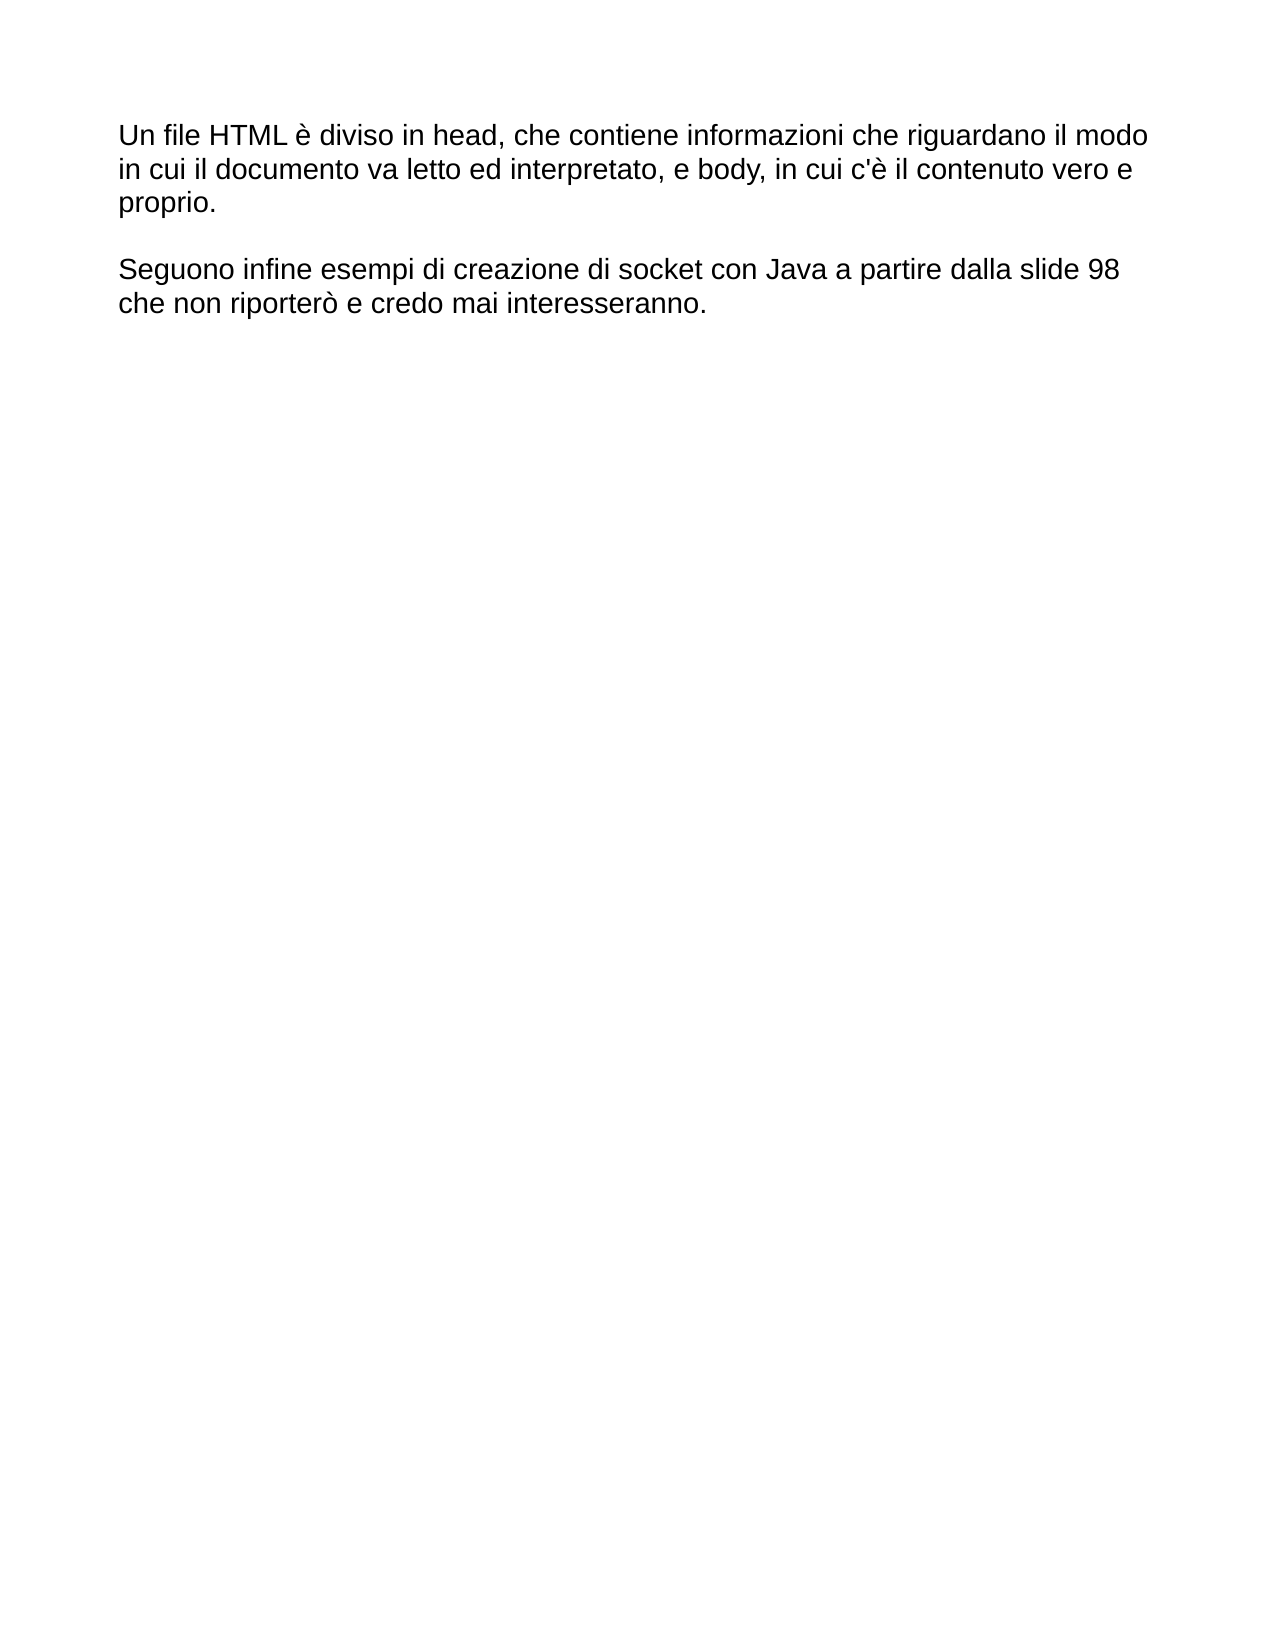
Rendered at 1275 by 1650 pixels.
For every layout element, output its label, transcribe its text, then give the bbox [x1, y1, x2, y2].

text Un file HTML è diviso in head, che contiene informazioni che riguardano il modo in cui il documento va letto ed interpretato, e body, in cui c'è il contenuto vero e proprio. [118, 118, 1157, 219]
text Seguono infine esempi di creazione di socket con Java a partire dalla slide 98 che non riporterò e credo mai interesseranno. [118, 252, 1157, 319]
